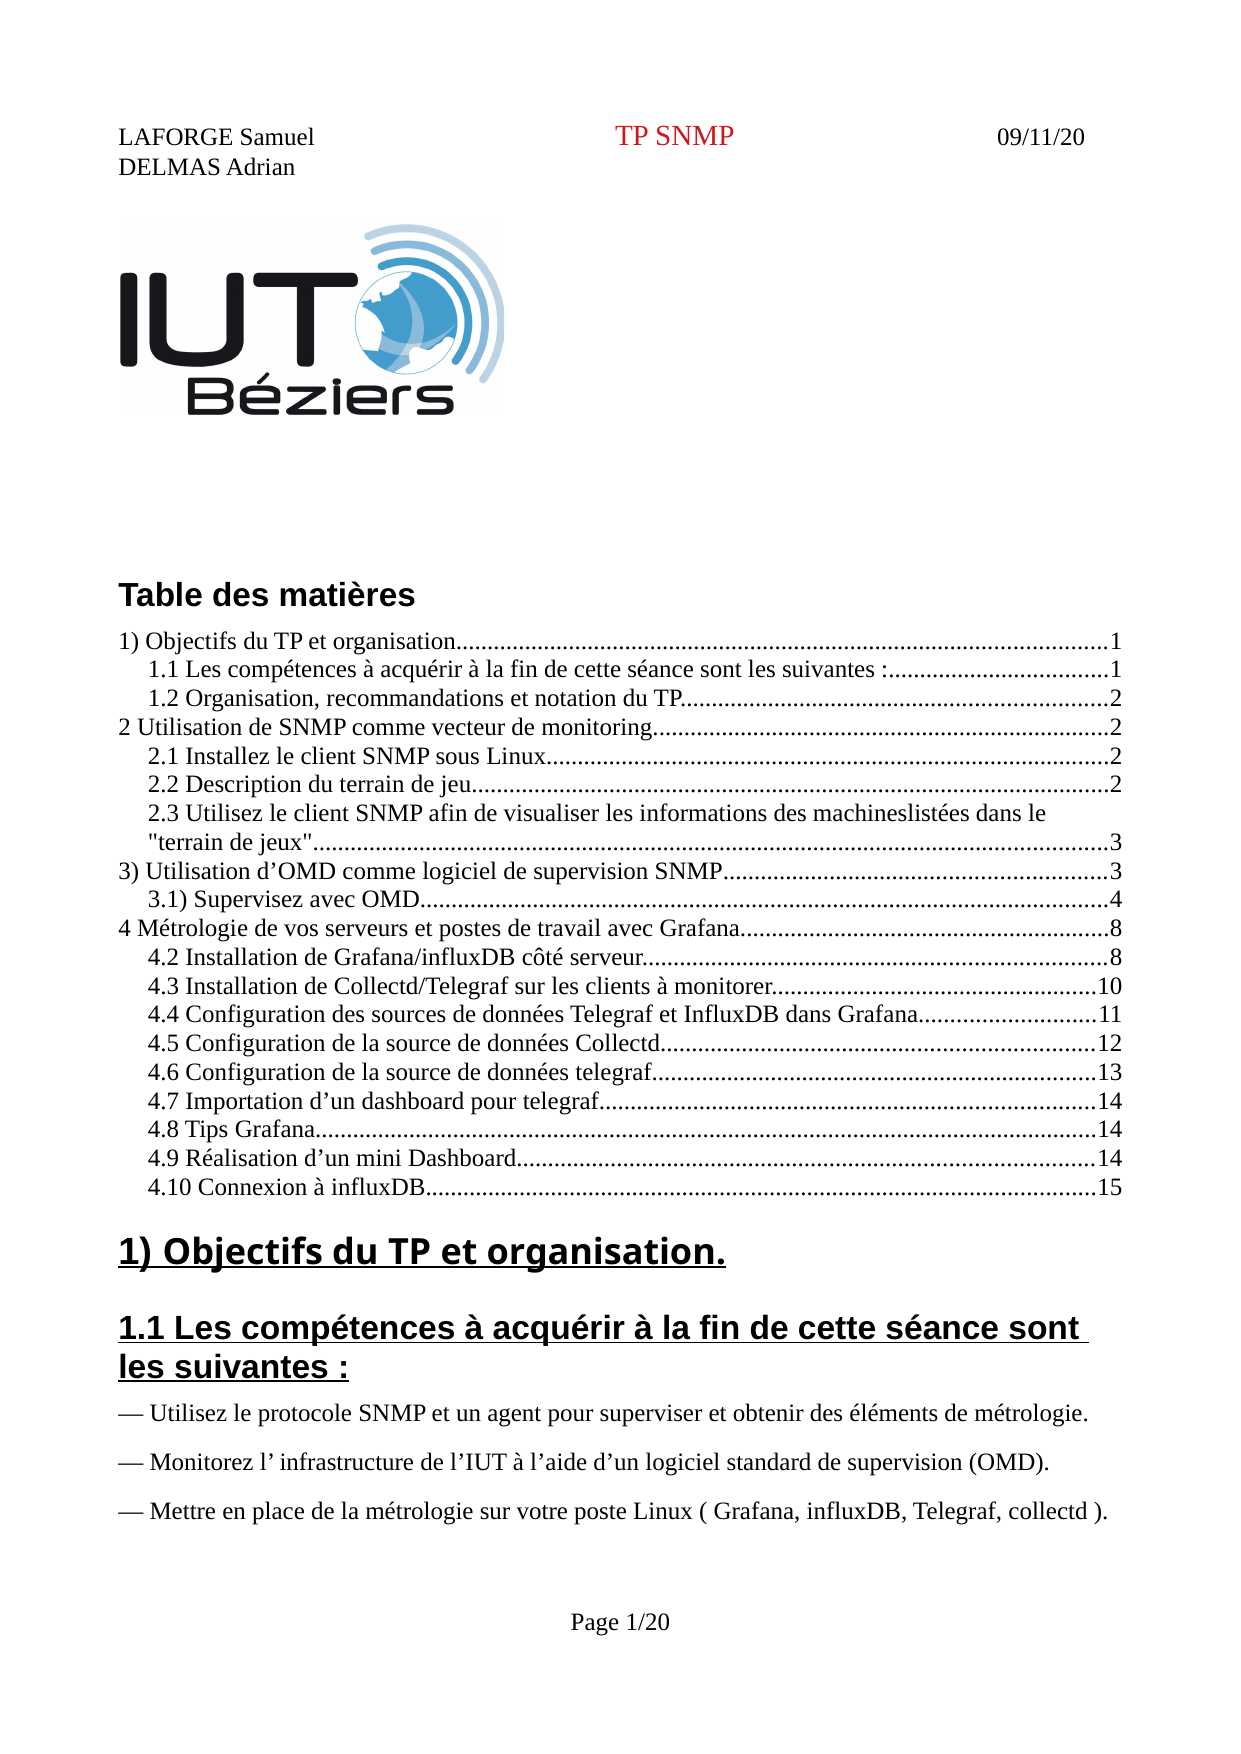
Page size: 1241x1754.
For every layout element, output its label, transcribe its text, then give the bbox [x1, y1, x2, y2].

text — Utilisez le protocole SNMP et un agent pour superviser et obtenir des éléments de métrologie. [118, 1398, 1122, 1427]
text 2 Utilisation de SNMP comme vecteur de monitoring. 2 [118, 712, 1122, 741]
text 4.8 Tips Grafana 14 [148, 1114, 1122, 1143]
subtitle Table des matières [118, 575, 1122, 613]
text 4.2 Installation de Grafana/influxDB côté serveur. 8 [148, 942, 1122, 971]
text — Mettre en place de la métrologie sur votre poste Linux ( Grafana, influxDB, Telegraf, collectd ). [118, 1496, 1122, 1525]
subtitle 1.1 Les compétences à acquérir à la fin de cette séance sont les suivantes : [118, 1308, 1122, 1385]
text 3.1) Supervisez avec OMD 4 [148, 884, 1122, 913]
text 4.7 Importation d’un dashboard pour telegraf 14 [148, 1086, 1122, 1114]
text 1) Objectifs du TP et organisation. 1 [118, 626, 1122, 654]
text 4.3 Installation de Collectd/Telegraf sur les clients à monitorer. 10 [148, 971, 1122, 999]
text — Monitorez l’ infrastructure de l’IUT à l’aide d’un logiciel standard de supervision (OMD). [118, 1447, 1122, 1476]
text 2.1 Installez le client SNMP sous Linux 2 [148, 741, 1122, 769]
text 3) Utilisation d’OMD comme logiciel de supervision SNMP 3 [118, 856, 1122, 884]
text 1.2 Organisation, recommandations et notation du TP. 2 [148, 683, 1122, 712]
text 4 Métrologie de vos serveurs et postes de travail avec Grafana. 8 [118, 913, 1122, 942]
text 4.5 Configuration de la source de données Collectd. 12 [148, 1028, 1122, 1057]
text 2.2 Description du terrain de jeu. 2 [148, 769, 1122, 798]
picture [120, 223, 505, 416]
text 4.6 Configuration de la source de données telegraf. 13 [148, 1057, 1122, 1086]
text 1.1 Les compétences à acquérir à la fin de cette séance sont les suivantes : 1 [148, 654, 1122, 683]
text 4.10 Connexion à influxDB. 15 [148, 1172, 1122, 1201]
text 4.9 Réalisation d’un mini Dashboard. 14 [148, 1143, 1122, 1172]
text 2.3 Utilisez le client SNMP afin de visualiser les informations des machineslistées dans le "terrain de jeux". 3 [148, 798, 1122, 856]
subtitle 1) Objectifs du TP et organisation. [118, 1226, 1122, 1275]
text 4.4 Configuration des sources de données Telegraf et InfluxDB dans Grafana. 11 [148, 999, 1122, 1028]
